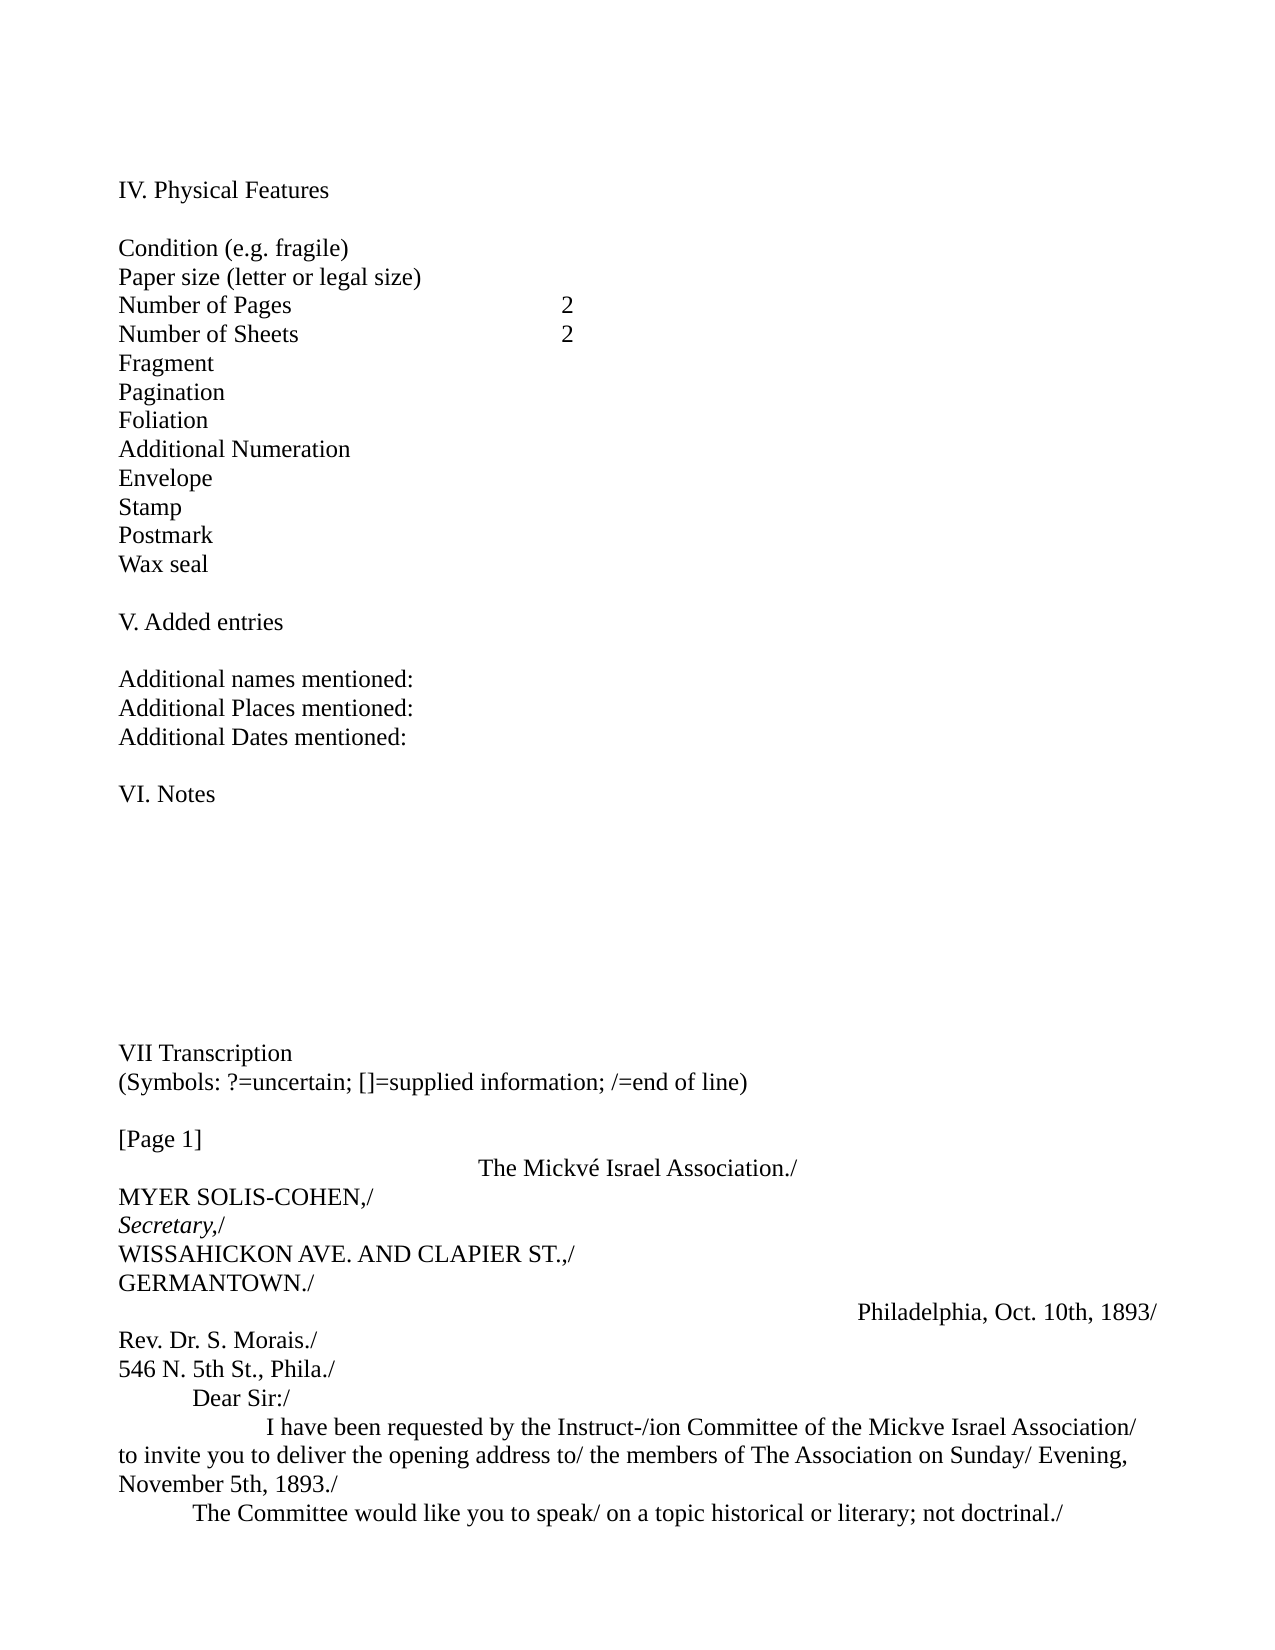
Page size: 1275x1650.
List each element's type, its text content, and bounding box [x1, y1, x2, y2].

text The Mickvé Israel Association./ [118, 1153, 1157, 1182]
text Fragment [118, 348, 1157, 377]
text [Page 1] [118, 1124, 1157, 1153]
text Postma rk [118, 521, 1157, 549]
text Envelope [118, 463, 1157, 492]
text The Committee would like you to speak/ on a topic historical or literary; not doctrinal./ [118, 1498, 1157, 1527]
text Paper size (letter or legal size) [118, 262, 1157, 291]
text Foliation [118, 406, 1157, 434]
text Additional names mentioned: [118, 664, 1157, 693]
text Secretary,/ [118, 1211, 1157, 1239]
text 546 N. 5th St., Phila./ [118, 1354, 1157, 1383]
text MYER SOLIS-COHEN,/ [118, 1182, 1157, 1211]
text Condition (e.g. fragile) [118, 233, 1157, 262]
text VII Transcription [118, 1038, 1157, 1067]
text V. Added entries [118, 607, 1157, 636]
text Additional Dates mentioned: [118, 722, 1157, 751]
text (Symbols: ?=uncertain; []=supplied information; /=end of line) [118, 1067, 1157, 1096]
text I have been requested by the Instruct-/ion Committee of the Mickve Israel Association/ to invite you to deliver the opening address to/ the members of The Association on Sunday/ Evening, November 5th, 1893./ [118, 1412, 1157, 1498]
text GERMANTOWN./ [118, 1268, 1157, 1297]
text IV. Physical Features [118, 176, 1157, 204]
text Additional Places mentioned: [118, 693, 1157, 722]
text Number of Pages 2 [118, 291, 1157, 319]
text Number of Sheets 2 [118, 319, 1157, 348]
text Dear Sir:/ [118, 1383, 1157, 1412]
text Wax seal [118, 549, 1157, 578]
text WISSAHICKON AVE. AND CLAPIER ST.,/ [118, 1239, 1157, 1268]
text Rev. Dr. S. Morais./ [118, 1326, 1157, 1354]
text Additional Numeration [118, 434, 1157, 463]
text Philadelphia, Oct. 10th, 1893/ [118, 1297, 1157, 1326]
text VI. Notes [118, 779, 1157, 808]
text Pagination [118, 377, 1157, 406]
text Stamp [118, 492, 1157, 521]
